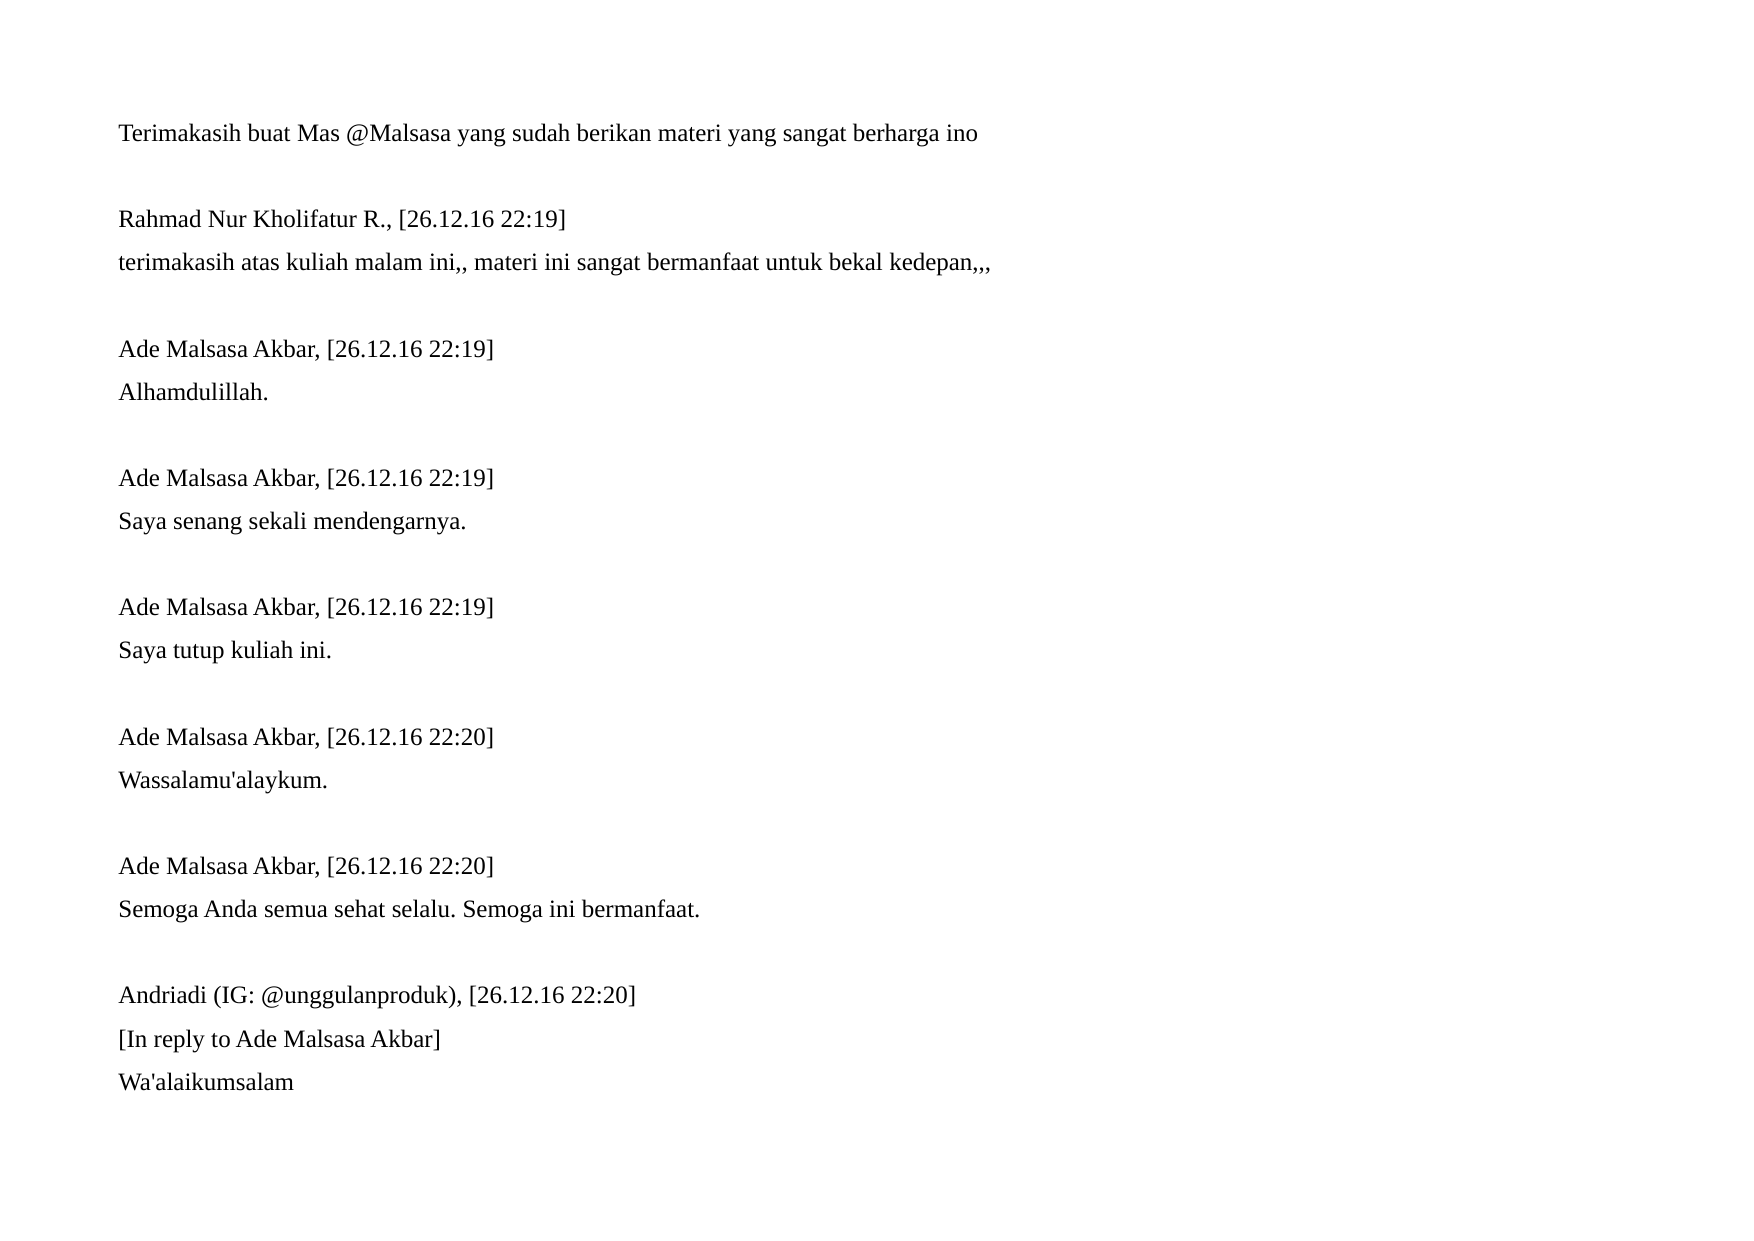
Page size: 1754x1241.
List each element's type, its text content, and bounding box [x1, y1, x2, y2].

text Andriadi (IG: @unggulanproduk), [26.12.16 22:20] [118, 981, 1635, 1009]
text Alhamdulillah. [118, 377, 1635, 406]
text Saya tutup kuliah ini. [118, 636, 1635, 664]
text Saya senang sekali mendengarnya. [118, 506, 1635, 535]
text [In reply to Ade Malsasa Akbar] [118, 1024, 1635, 1052]
text Rahmad Nur Kholifatur R., [26.12.16 22:19] [118, 204, 1635, 233]
text Terimakasih buat Mas @Malsasa yang sudah berikan materi yang sangat berharga ino [118, 118, 1635, 147]
text Wassalamu'alaykum. [118, 765, 1635, 794]
text Wa'alaikumsalam [118, 1067, 1635, 1096]
text Semoga Anda semua sehat selalu. Semoga ini bermanfaat. [118, 894, 1635, 923]
text Ade Malsasa Akbar, [26.12.16 22:19] [118, 463, 1635, 492]
text terimakasih atas kuliah malam ini,, materi ini sangat bermanfaat untuk bekal kedepan,,, [118, 247, 1635, 276]
text Ade Malsasa Akbar, [26.12.16 22:20] [118, 722, 1635, 751]
text Ade Malsasa Akbar, [26.12.16 22:19] [118, 592, 1635, 621]
text Ade Malsasa Akbar, [26.12.16 22:19] [118, 334, 1635, 362]
text Ade Malsasa Akbar, [26.12.16 22:20] [118, 851, 1635, 880]
